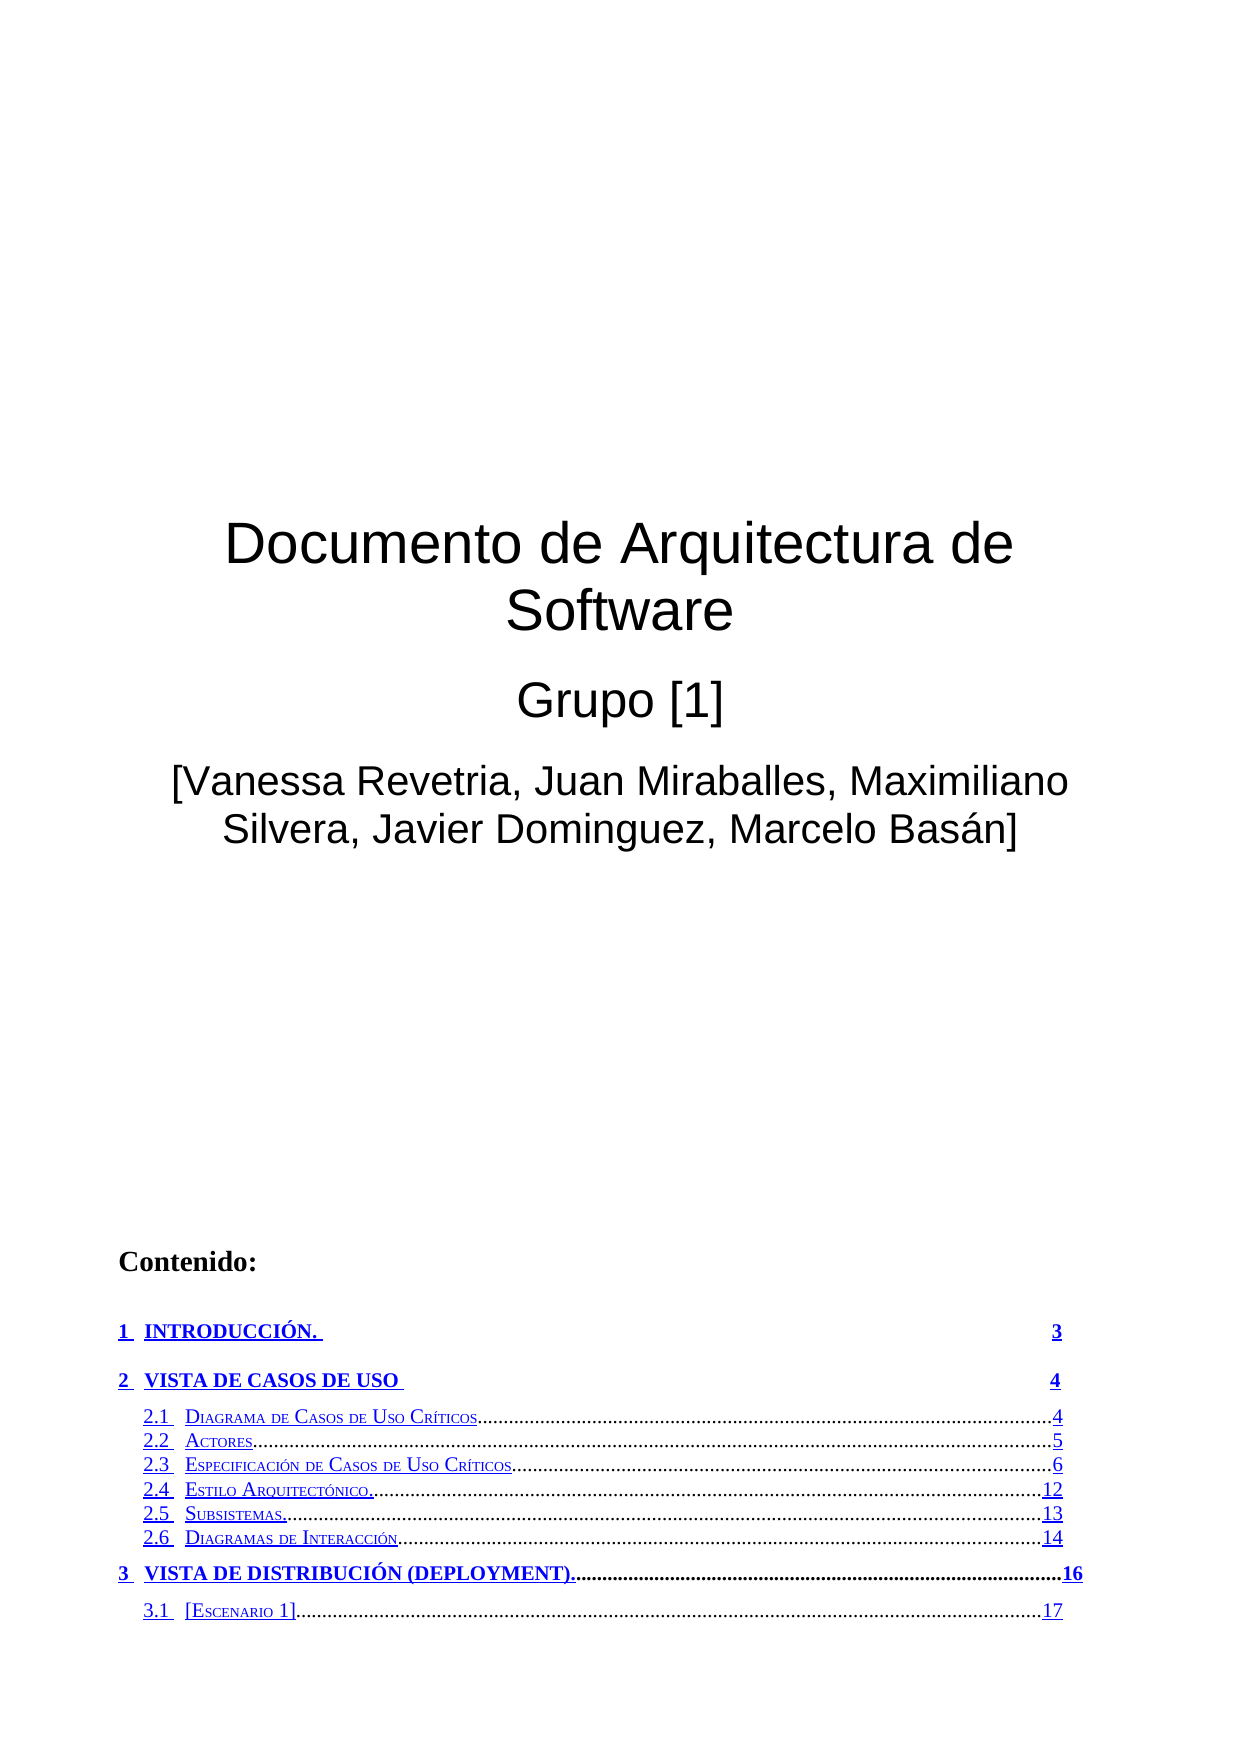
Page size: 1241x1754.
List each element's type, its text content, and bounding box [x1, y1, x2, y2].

text 2.4 Estilo Arquitectónico. 12 [143, 1476, 1122, 1501]
text 3.1 [Escenario 1] 17 [143, 1598, 1122, 1622]
text [Vanessa Revetria, Juan Miraballes, Maximiliano Silvera, Javier Dominguez, Marcelo Basán] [118, 756, 1122, 852]
text 1 Introducción. 3 [118, 1319, 1122, 1343]
text 2.2 Actores 5 [143, 1428, 1122, 1452]
text 2.1 Diagrama de Casos de Uso Críticos 4 [143, 1404, 1122, 1428]
text 2.6 Diagramas de Interacción 14 [143, 1524, 1122, 1549]
text 2.3 Especificación de Casos de Uso Críticos 6 [143, 1452, 1122, 1476]
text Documento de Arquitectura de Software [118, 509, 1122, 643]
text Grupo [1] [118, 671, 1122, 728]
text 2 Vista de Casos de Uso 4 [118, 1368, 1122, 1392]
text 3 Vista de Distribución (Deployment). 16 [118, 1561, 1122, 1585]
text Contenido: [118, 1244, 1122, 1278]
text 2.5 Subsistemas. 13 [143, 1501, 1122, 1524]
